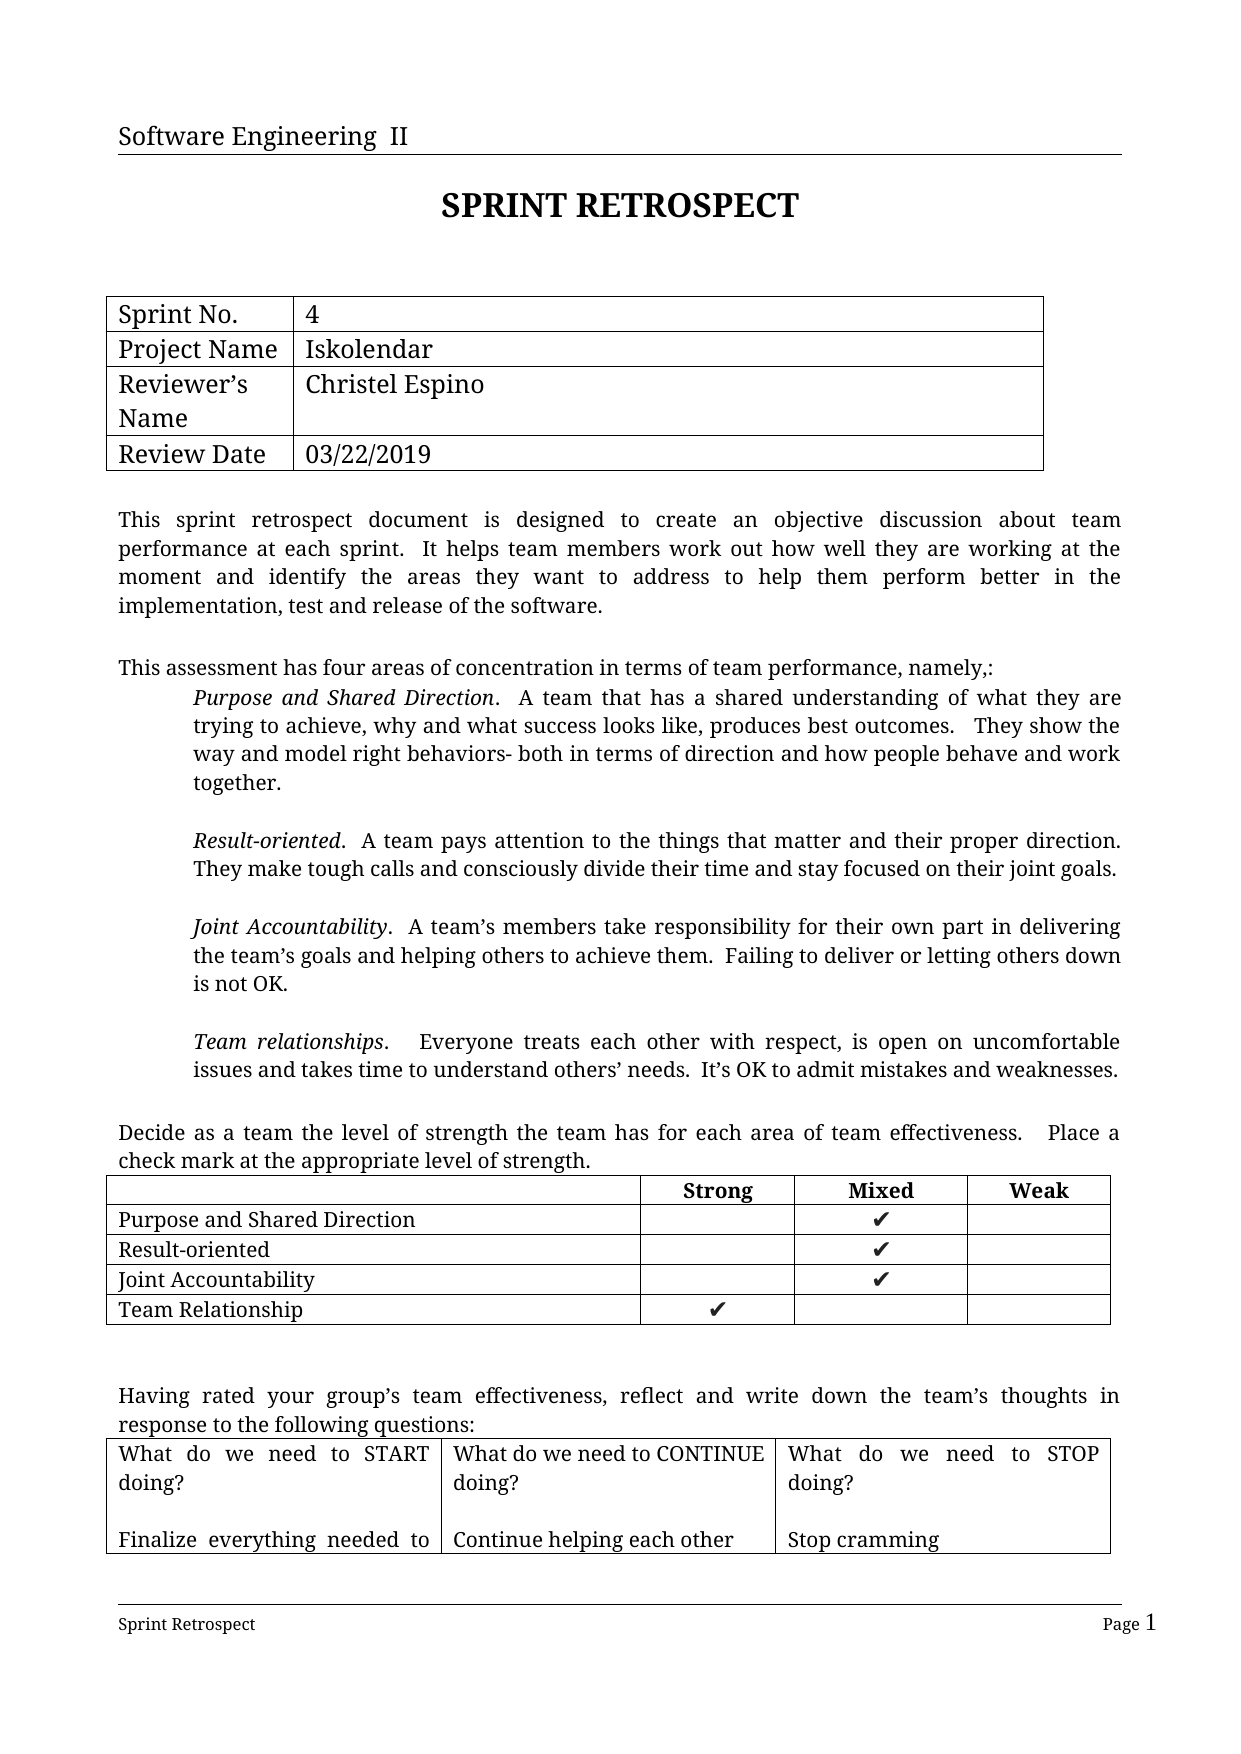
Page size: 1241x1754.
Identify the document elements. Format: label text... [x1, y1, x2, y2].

table_cell [795, 1295, 967, 1323]
list Purpose and Shared Direction. A team that has a shared understanding of what they are trying to achieve, why and what success looks like, produces best outcomes. They show the way and model right behaviors- both in terms of direction and how people behave and work together. [156, 682, 1122, 796]
table_cell Purpose and Shared Direction [107, 1205, 640, 1234]
table_cell Iskolendar [294, 332, 1043, 366]
table_header What do we need to START doing? Finalize everything needed to [107, 1439, 441, 1553]
text Decide as a team the level of strength the team has for each area of team effectiveness. Place a check mark at the appropriate level of strength. [118, 1118, 1122, 1175]
table_cell Review Date [107, 436, 293, 470]
table_header Strong [641, 1176, 794, 1204]
table_header [107, 1176, 640, 1204]
table_header What do we need to CONTINUE doing? Continue helping each other [442, 1439, 775, 1553]
table_cell 03/22/2019 [294, 436, 1043, 470]
table_cell ✔ [795, 1235, 967, 1264]
table_cell [968, 1205, 1110, 1234]
table_cell [968, 1295, 1110, 1323]
text This assessment has four areas of concentration in terms of team performance, namely,: [118, 653, 1122, 682]
table_header Weak [968, 1176, 1110, 1204]
table_cell [968, 1235, 1110, 1264]
list Team relationships. Everyone treats each other with respect, is open on uncomfortable issues and takes time to understand others’ needs. It’s OK to admit mistakes and weaknesses. [156, 1026, 1122, 1084]
table_cell Reviewer’s Name [107, 367, 293, 435]
table_cell [641, 1235, 794, 1264]
table_header What do we need to STOP doing? Stop cramming [776, 1439, 1110, 1553]
table_cell Team Relationship [107, 1295, 640, 1323]
table_header 4 [294, 297, 1043, 331]
table_cell Christel Espino [294, 367, 1043, 435]
text Having rated your group’s team effectiveness, reflect and write down the team’s thoughts in response to the following questions: [118, 1381, 1122, 1438]
table_cell ✔ [641, 1295, 794, 1323]
table_cell [968, 1265, 1110, 1294]
table_cell ✔ [795, 1205, 967, 1234]
table_header Sprint No. [107, 297, 293, 331]
table_cell Result-oriented [107, 1235, 640, 1264]
table_cell [641, 1205, 794, 1234]
list Joint Accountability. A team’s members take responsibility for their own part in delivering the team’s goals and helping others to achieve them. Failing to deliver or letting others down is not OK. [156, 911, 1122, 998]
table_cell [641, 1265, 794, 1294]
table_cell ✔ [795, 1265, 967, 1294]
text This sprint retrospect document is designed to create an objective discussion about team performance at each sprint. It helps team members work out how well they are working at the moment and identify the areas they want to address to help them perform better in the implementation, test and release of the software. [118, 505, 1122, 619]
table_cell Project Name [107, 332, 293, 366]
list Result-oriented. A team pays attention to the things that matter and their proper direction. They make tough calls and consciously divide their time and stay focused on their joint goals. [156, 825, 1122, 883]
text SPRINT RETROSPECT [118, 182, 1122, 228]
table_cell Joint Accountability [107, 1265, 640, 1294]
table_header Mixed [795, 1176, 967, 1204]
